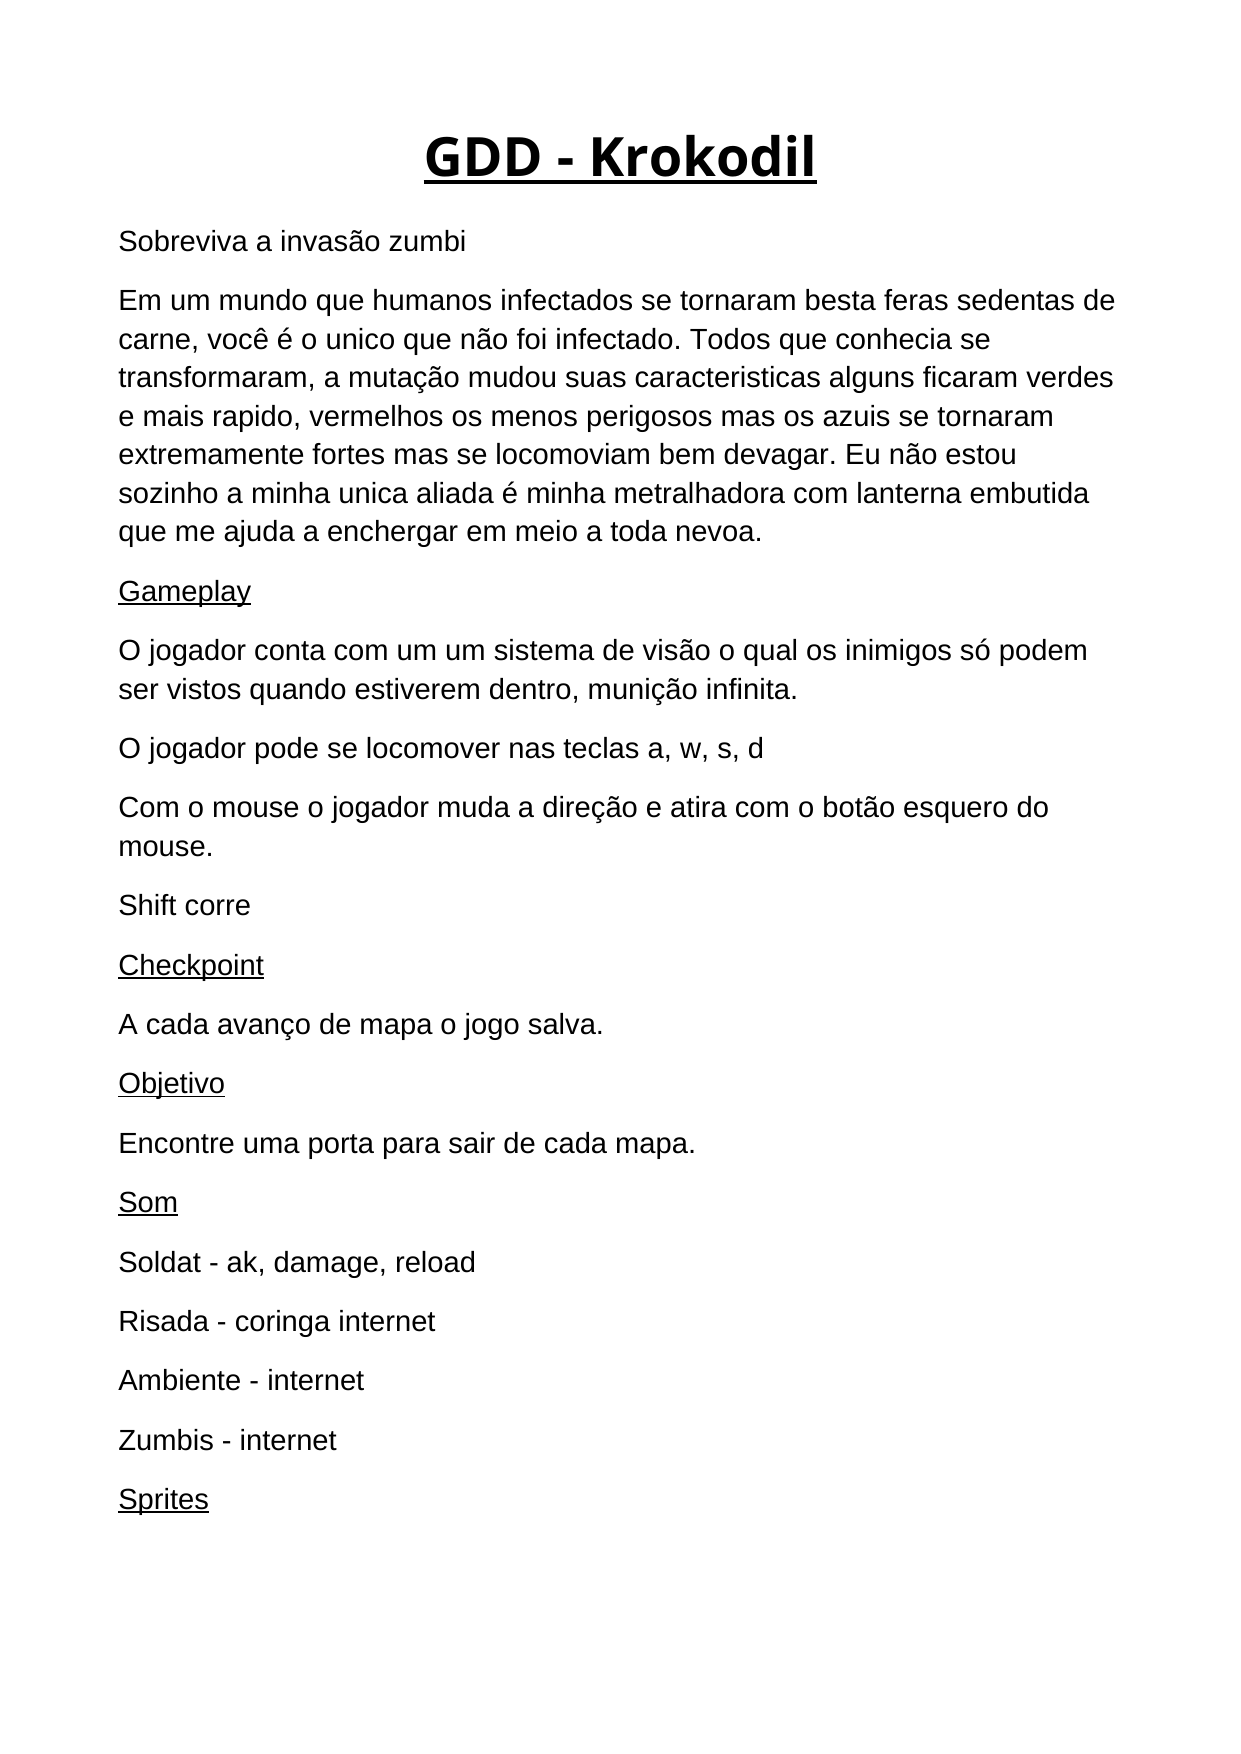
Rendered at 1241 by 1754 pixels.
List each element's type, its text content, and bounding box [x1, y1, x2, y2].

text Som [118, 1185, 1122, 1219]
text GDD - Krokodil [118, 118, 1122, 192]
text O jogador conta com um um sistema de visão o qual os inimigos só podem ser vistos quando estiverem dentro, munição infinita. [118, 633, 1122, 705]
text Sobreviva a invasão zumbi [118, 224, 1122, 257]
text Shift corre [118, 888, 1122, 922]
text Em um mundo que humanos infectados se tornaram besta feras sedentas de carne, você é o unico que não foi infectado. Todos que conhecia se transformaram, a mutação mudou suas caracteristicas alguns ficaram verdes e mais rapido, vermelhos os menos perigosos mas os azuis se tornaram extremamente fortes mas se locomoviam bem devagar. Eu não estou sozinho a minha unica aliada é minha metralhadora com lanterna embutida que me ajuda a enchergar em meio a toda nevoa. [118, 283, 1122, 548]
text Gameplay [118, 574, 1122, 607]
text Encontre uma porta para sair de cada mapa. [118, 1126, 1122, 1159]
text O jogador pode se locomover nas teclas a, w, s, d [118, 731, 1122, 764]
text Ambiente - internet [118, 1363, 1122, 1397]
text Checkpoint [118, 948, 1122, 981]
text Com o mouse o jogador muda a direção e atira com o botão esquero do mouse. [118, 790, 1122, 862]
text Zumbis - internet [118, 1423, 1122, 1456]
text A cada avanço de mapa o jogo salva. [118, 1007, 1122, 1041]
text Risada - coringa internet [118, 1304, 1122, 1337]
text Soldat - ak, damage, reload [118, 1244, 1122, 1278]
text Sprites [118, 1482, 1122, 1516]
text Objetivo [118, 1066, 1122, 1100]
